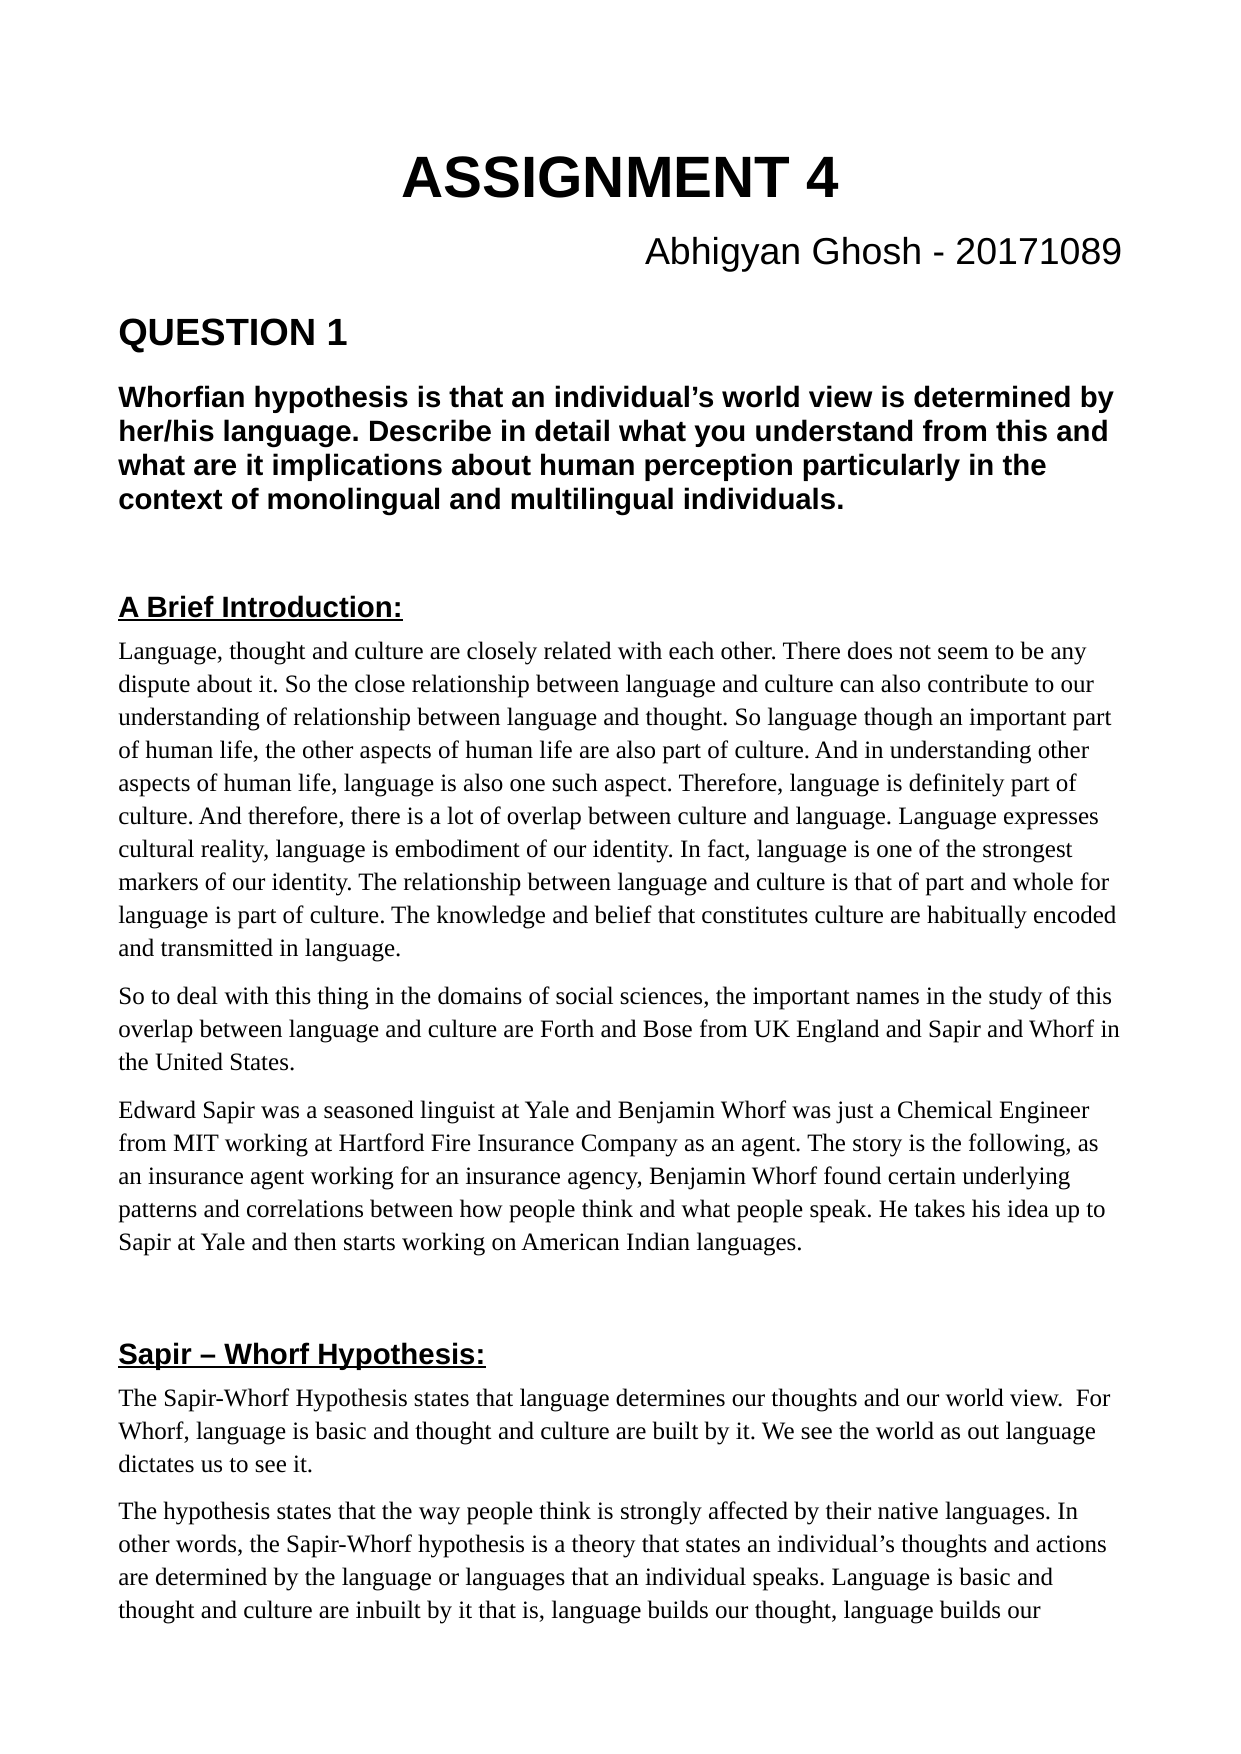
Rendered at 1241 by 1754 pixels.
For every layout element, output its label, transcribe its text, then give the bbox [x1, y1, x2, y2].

text The Sapir-Whorf Hypothesis states that language determines our thoughts and our world view. For Whorf, language is basic and thought and culture are built by it. We see the world as out language dictates us to see it. [118, 1383, 1122, 1478]
subtitle QUESTION 1 [118, 309, 1122, 353]
text So to deal with this thing in the domains of social sciences, the important names in the study of this overlap between language and culture are Forth and Bose from UK England and Sapir and Whorf in the United States. [118, 981, 1122, 1076]
title ASSIGNMENT 4 [118, 143, 1122, 210]
text Language, thought and culture are closely related with each other. There does not seem to be any dispute about it. So the close relationship between language and culture can also contribute to our understanding of relationship between language and thought. So language though an important part of human life, the other aspects of human life are also part of culture. And in understanding other aspects of human life, language is also one such aspect. Therefore, language is definitely part of culture. And therefore, there is a lot of overlap between culture and language. Language expresses cultural reality, language is embodiment of our identity. In fact, language is one of the strongest markers of our identity. The relationship between language and culture is that of part and whole for language is part of culture. The knowledge and belief that constitutes culture are habitually encoded and transmitted in language. [118, 636, 1122, 962]
text The hypothesis states that the way people think is strongly affected by their native languages. In other words, the Sapir-Whorf hypothesis is a theory that states an individual’s thoughts and actions are determined by the language or languages that an individual speaks. Language is basic and thought and culture are inbuilt by it that is, language builds our thought, language builds our [118, 1496, 1122, 1624]
subtitle A Brief Introduction: [118, 590, 1122, 624]
subtitle Sapir – Whorf Hypothesis: [118, 1337, 1122, 1370]
text Edward Sapir was a seasoned linguist at Yale and Benjamin Whorf was just a Chemical Engineer from MIT working at Hartford Fire Insurance Company as an agent. The story is the following, as an insurance agent working for an insurance agency, Benjamin Whorf found certain underlying patterns and correlations between how people think and what people speak. He takes his idea up to Sapir at Yale and then starts working on American Indian languages. [118, 1095, 1122, 1256]
subtitle Abhigyan Ghosh - 20171089 [118, 229, 1122, 272]
subtitle Whorfian hypothesis is that an individual’s world view is determined by her/his language. Describe in detail what you understand from this and what are it implications about human perception particularly in the context of monolingual and multilingual individuals. [118, 380, 1122, 515]
